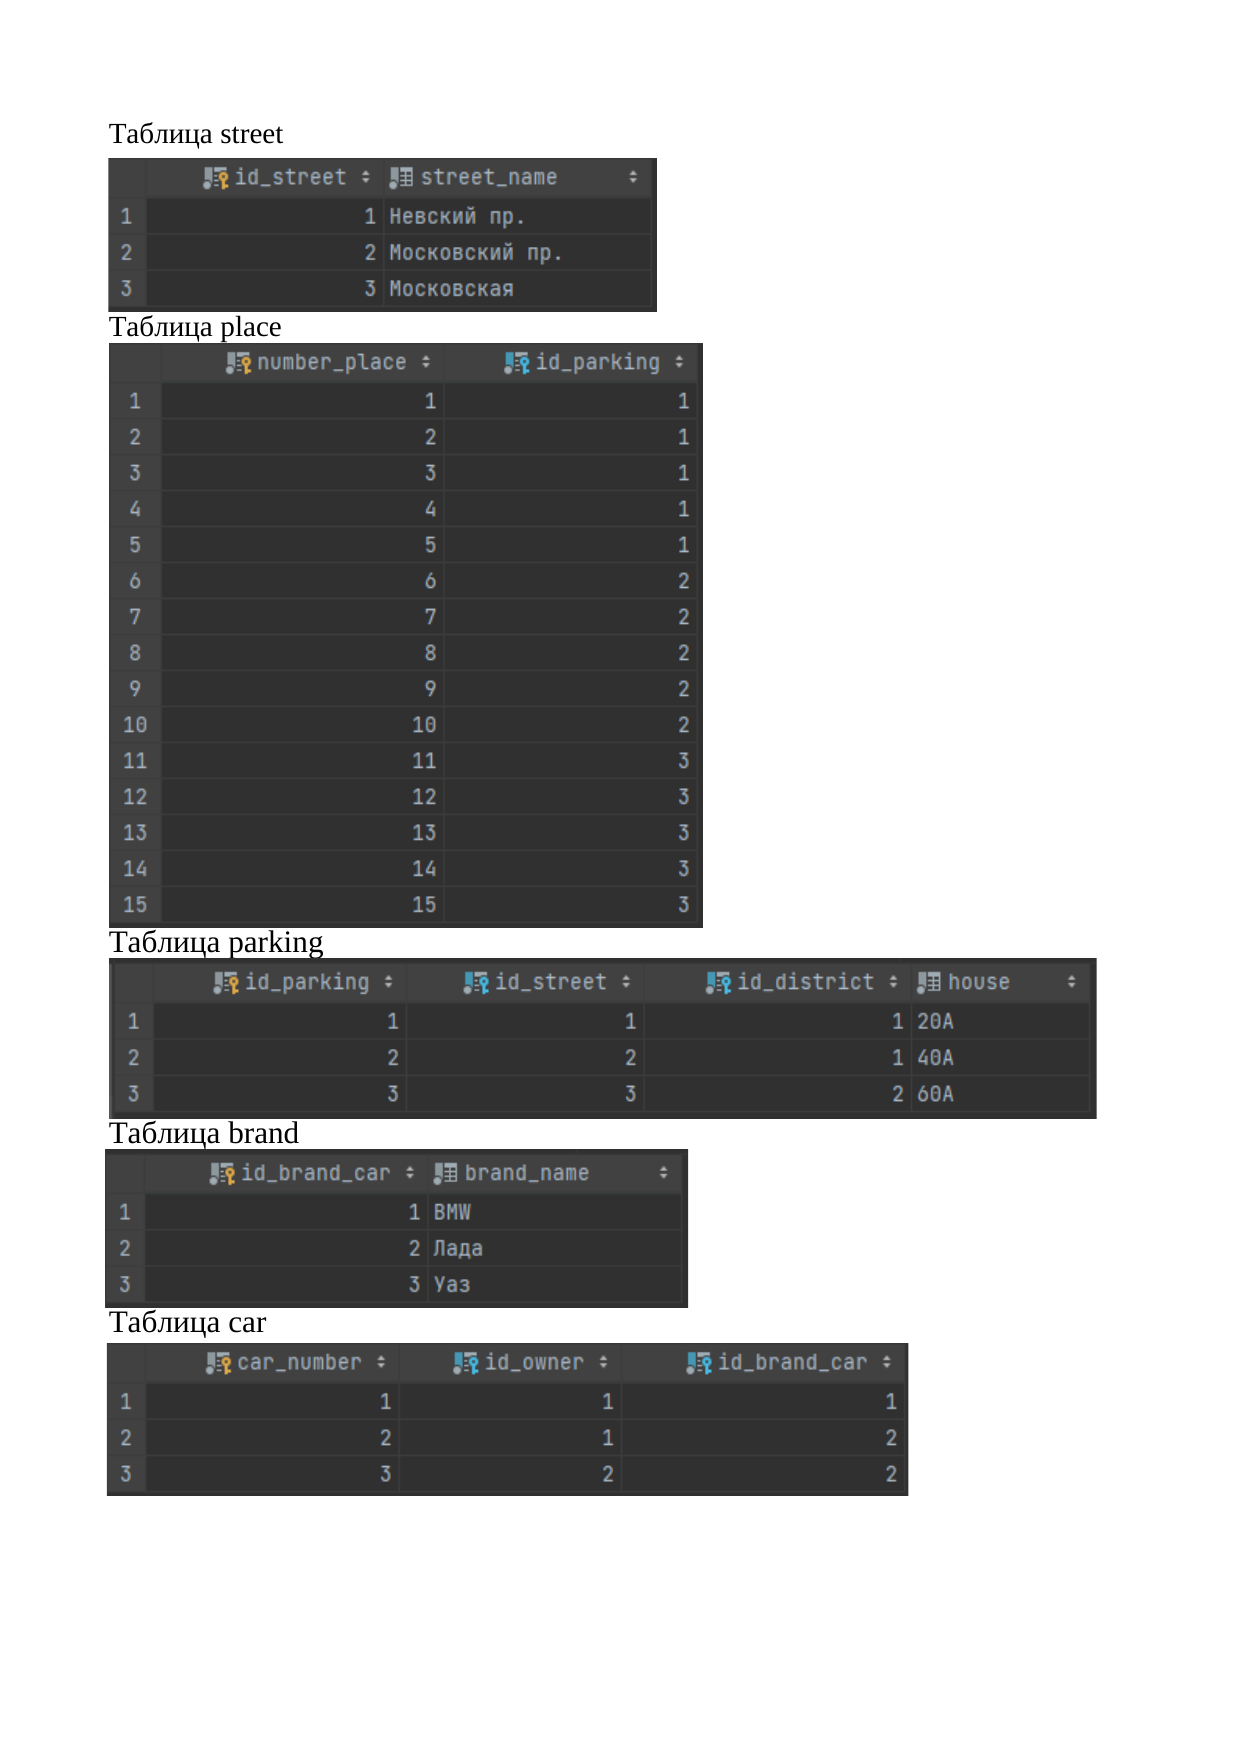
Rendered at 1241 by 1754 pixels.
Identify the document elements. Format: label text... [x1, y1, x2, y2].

text Таблица street [108, 118, 1134, 149]
text Таблица place [108, 149, 1134, 343]
picture [109, 343, 703, 928]
text Таблица car [108, 1149, 1134, 1338]
text Таблица parking [108, 343, 1134, 959]
picture [105, 1149, 689, 1308]
picture [108, 158, 657, 312]
text Таблица brand [108, 959, 1134, 1149]
picture [109, 958, 1097, 1119]
picture [106, 1343, 909, 1496]
